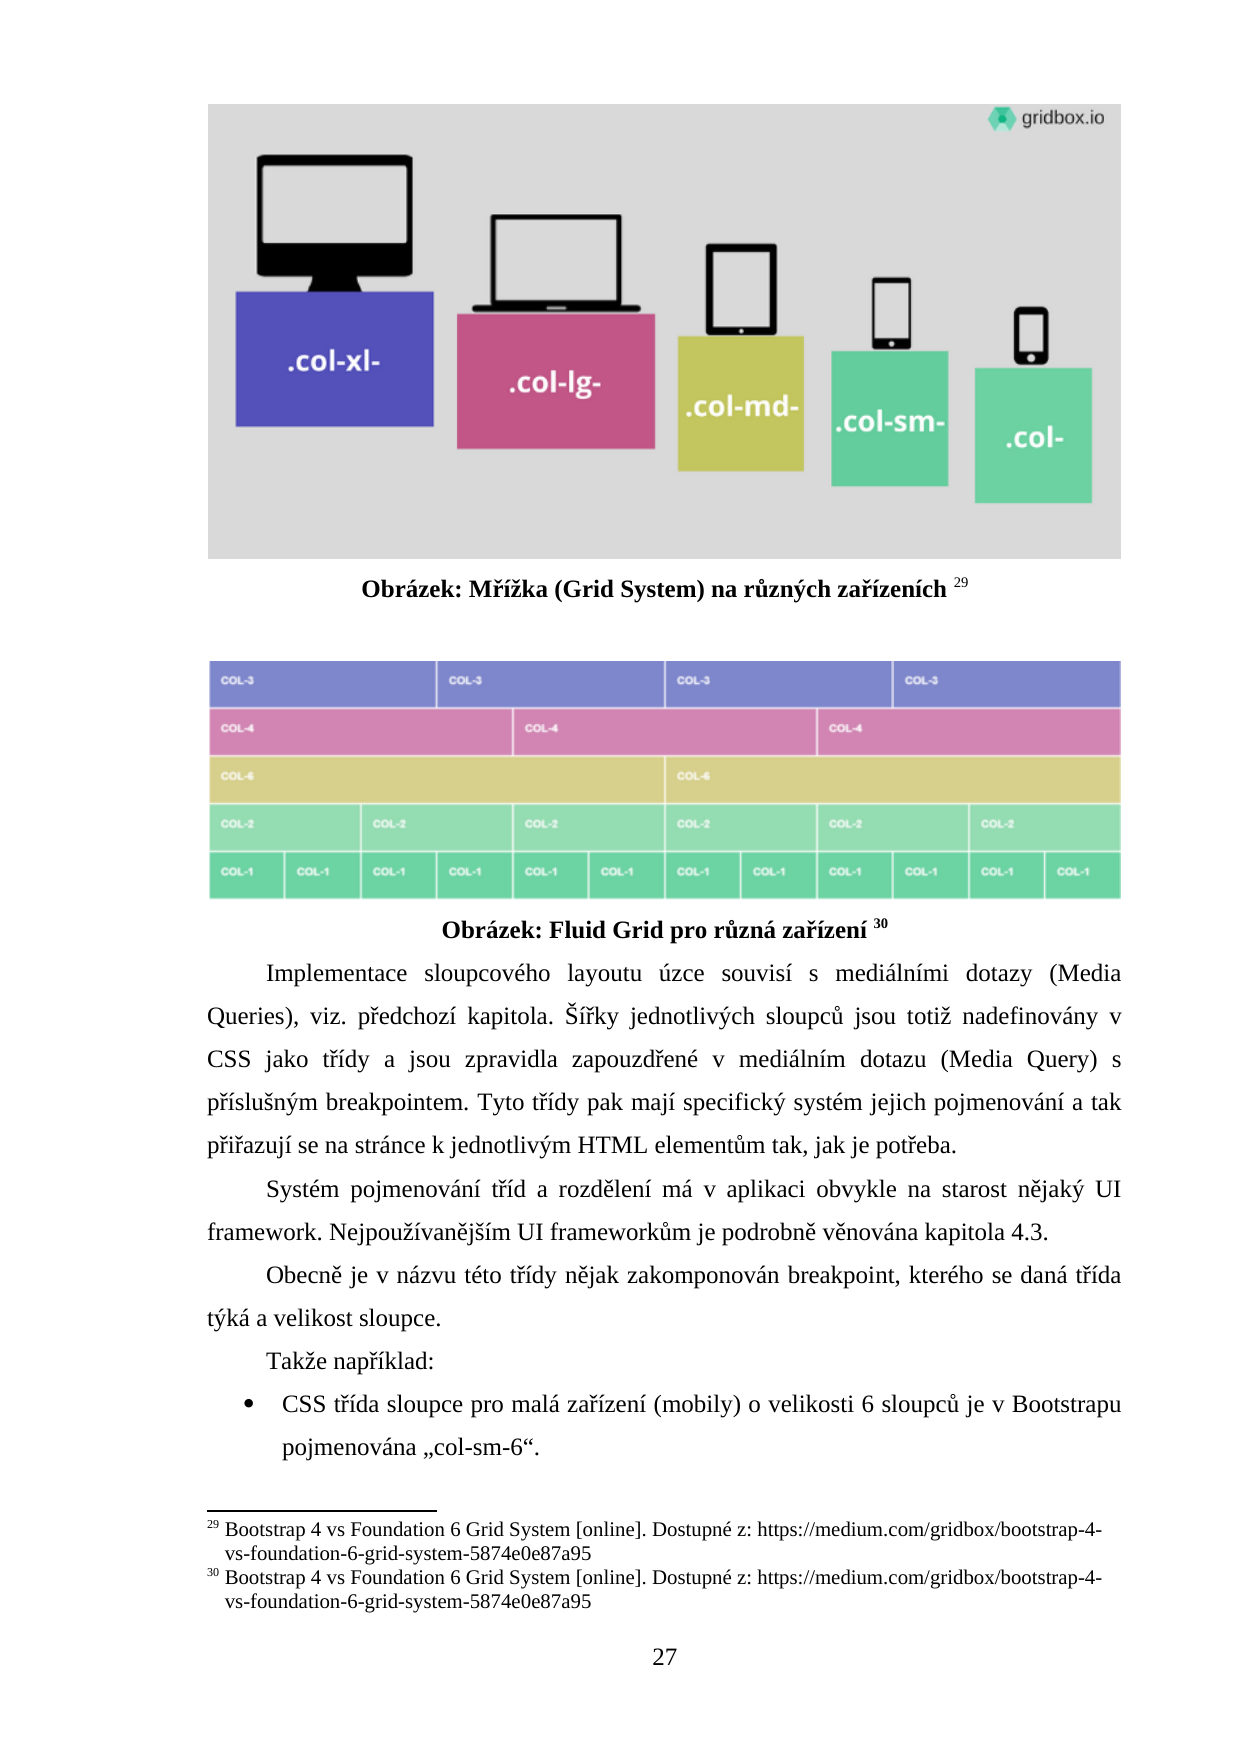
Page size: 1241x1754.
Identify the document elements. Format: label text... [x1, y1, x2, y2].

list Bootstrap 4 vs Foundation 6 Grid System [online]. Dostupné z: https://medium.com/gridbox/bootstrap-4-vs-foundation-6-grid-system-5874e0e87a95 [207, 1565, 1122, 1613]
list CSS třída sloupce pro malá zařízení (mobily) o velikosti 6 sloupců je v Bootstrapu pojmenována „col-sm-6“. [244, 1389, 1122, 1461]
picture [209, 661, 1120, 900]
text Obecně je v názvu této třídy nějak zakomponován breakpoint, kterého se daná třída týká a velikost sloupce. [207, 1260, 1122, 1332]
text Implementace sloupcového layoutu úzce souvisí s mediálními dotazy (Media Queries), viz. předchozí kapitola. Šířky jednotlivých sloupců jsou totiž nadefinovány v CSS jako třídy a jsou zpravidla zapouzdřené v mediálním dotazu (Media Query) s příslušným breakpointem. Tyto třídy pak mají specifický systém jejich pojmenování a tak přiřazují se na stránce k jednotlivým HTML elementům tak, jak je potřeba. [207, 958, 1122, 1159]
text Obrázek: Mřížka (Grid System) na různých zařízeních [207, 103, 1122, 603]
text Systém pojmenování tříd a rozdělení má v aplikaci obvykle na starost nějaký UI framework. Nejpoužívanějším UI frameworkům je podrobně věnována kapitola 4.3. [207, 1174, 1122, 1246]
picture [209, 104, 1120, 559]
text Takže například: [207, 1346, 1122, 1375]
list Bootstrap 4 vs Foundation 6 Grid System [online]. Dostupné z: https://medium.com/gridbox/bootstrap-4-vs-foundation-6-grid-system-5874e0e87a95 [207, 1517, 1122, 1565]
text Obrázek: Fluid Grid pro různá zařízení [207, 660, 1122, 944]
